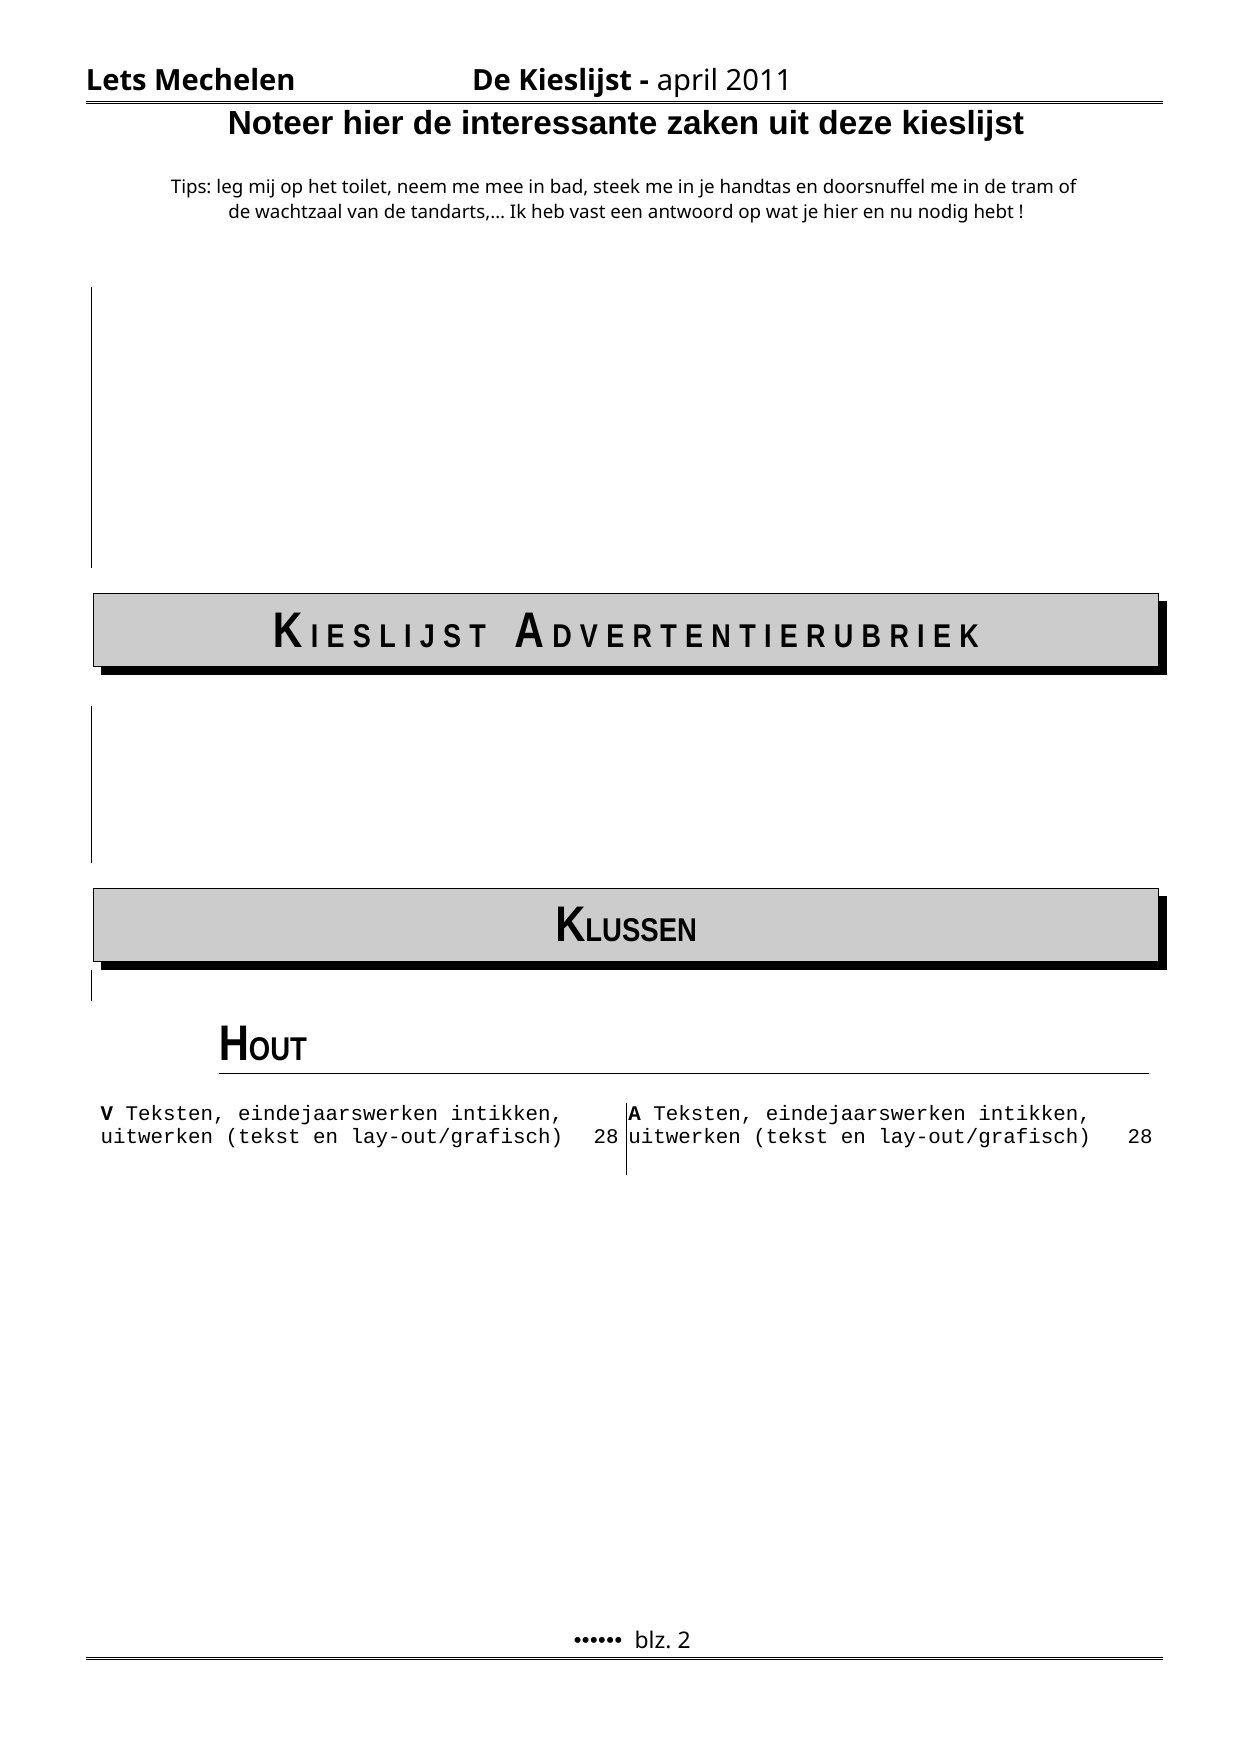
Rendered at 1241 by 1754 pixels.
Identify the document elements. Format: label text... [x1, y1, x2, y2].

text [#list marva.categoryGroup as group] [92, 831, 1152, 863]
text [/#list] [628, 1150, 1152, 1174]
subtitle Klussen [94, 889, 1158, 961]
subtitle Hout [218, 1013, 1149, 1074]
text [/#list] [/#list] [100, 1174, 1151, 1197]
text [#list group.category as category] [92, 970, 1152, 1001]
text [/#list][#list category.aanbod.message as message] A Teksten, eindejaarswerken intikken, uitwerken (tekst en lay-out/grafisch) 28 [628, 1103, 1152, 1150]
title Noteer hier de interessante zaken uit deze kieslijst [100, 104, 1151, 142]
text Tips: leg mij op het toilet, neem me mee in bad, steek me in je handtas en doorsnuffel me in de tram of de wachtzaal van de tandarts,… Ik heb vast een antwoord op wat je hier en nu nodig hebt ! [100, 173, 1152, 224]
subtitle Kieslijst Advertentierubriek [94, 594, 1158, 666]
text [#list category.vraag.message as message] V Teksten, eindejaarswerken intikken, uitwerken (tekst en lay-out/grafisch) 28 [100, 1103, 624, 1150]
